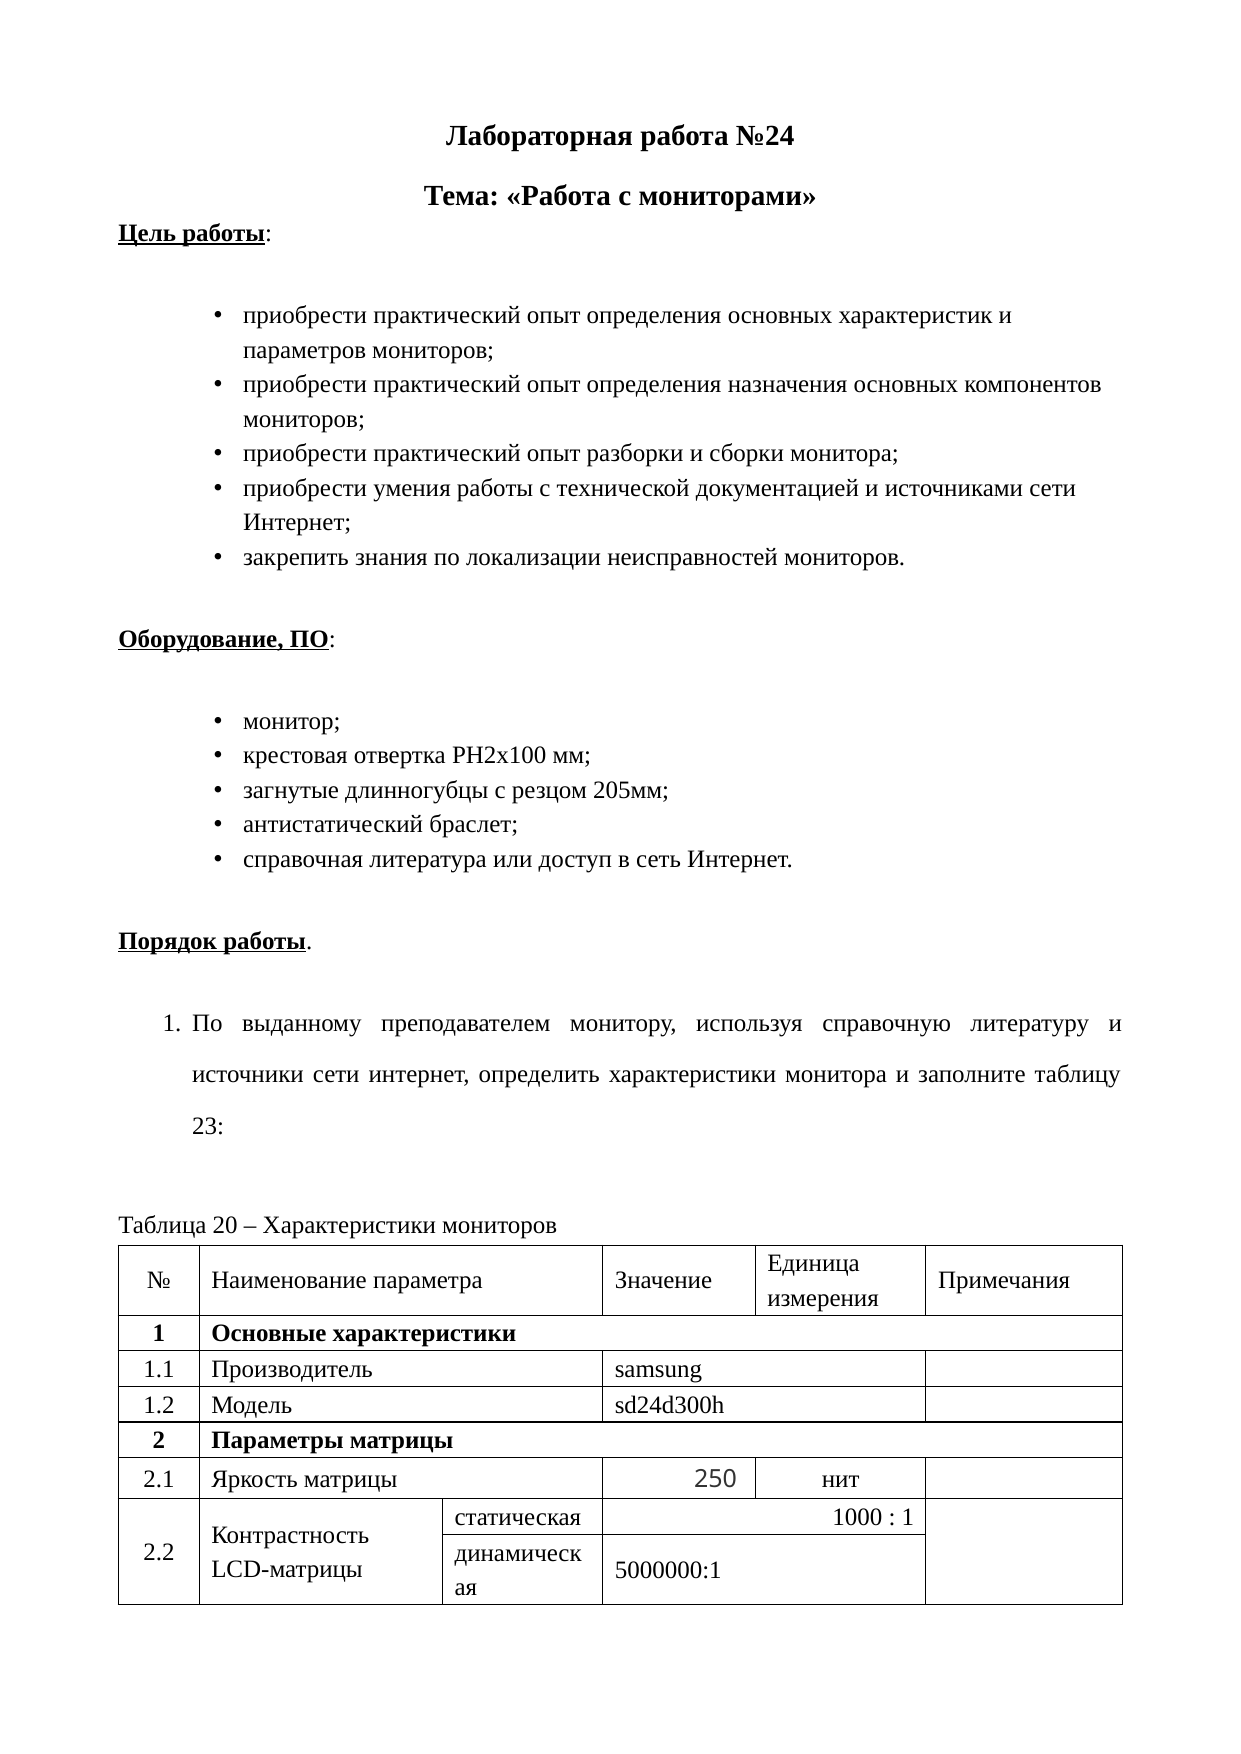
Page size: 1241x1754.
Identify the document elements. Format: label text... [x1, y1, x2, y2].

table_cell 1 [119, 1316, 199, 1350]
table_cell 1.1 [119, 1351, 199, 1386]
table_cell [926, 1458, 1122, 1498]
table_header Примечания [926, 1246, 1122, 1314]
table_header Наименование параметра [200, 1246, 602, 1314]
table_cell 2 [119, 1423, 199, 1457]
table_cell нит [756, 1458, 925, 1498]
table_cell 1000 : 1 [603, 1499, 925, 1534]
list крестовая отвертка PH2х100 мм; [213, 740, 1122, 769]
text Тема: «Работа с мониторами» [118, 178, 1122, 212]
table_cell [926, 1351, 1122, 1386]
table_cell динамическая [443, 1535, 602, 1604]
table_cell 250 [603, 1458, 755, 1498]
table_cell sd24d300h [603, 1387, 925, 1421]
list закрепить знания по локализации неисправностей мониторов. [213, 542, 1122, 571]
table_cell Производитель [200, 1351, 602, 1386]
table_cell Контрастность LCD-матрицы [200, 1499, 442, 1604]
table_cell 2.1 [119, 1458, 199, 1498]
list приобрести практический опыт разборки и сборки монитора; [213, 438, 1122, 467]
table_header Единица измерения [756, 1246, 925, 1314]
list загнутые длинногубцы с резцом 205мм; [213, 775, 1122, 804]
table_cell samsung [603, 1351, 925, 1386]
list приобрести практический опыт определения основных характеристик и параметров мониторов; [213, 300, 1122, 364]
text Оборудование, ПО: [118, 624, 1122, 653]
table_cell Модель [200, 1387, 602, 1421]
text Таблица 20 – Характеристики мониторов [118, 1210, 1122, 1239]
table_cell [926, 1499, 1122, 1604]
list справочная литература или доступ в сеть Интернет. [213, 844, 1122, 873]
list монитор; [213, 706, 1122, 735]
table_cell 5000000:1 [603, 1535, 925, 1604]
list По выданному преподавателем монитору, используя справочную литературу и источники сети интернет, определить характеристики монитора и заполните таблицу 23: [162, 1008, 1122, 1140]
list антистатический браслет; [213, 809, 1122, 838]
subtitle Лабораторная работа №24 [118, 118, 1122, 152]
table_cell 2.2 [119, 1499, 199, 1604]
table_cell статическая [443, 1499, 602, 1534]
table_cell 1.2 [119, 1387, 199, 1421]
table_cell [926, 1387, 1122, 1421]
text Цель работы: [118, 218, 1122, 247]
table_header № [119, 1246, 199, 1314]
table_cell Основные характеристики [200, 1316, 1122, 1350]
list приобрести умения работы с технической документацией и источниками сети Интернет; [213, 473, 1122, 536]
table_cell Параметры матрицы [200, 1423, 1122, 1457]
list приобрести практический опыт определения назначения основных компонентов мониторов; [213, 369, 1122, 433]
table_cell Яркость матрицы [200, 1458, 602, 1498]
text Порядок работы. [118, 926, 1122, 955]
table_header Значение [603, 1246, 755, 1314]
